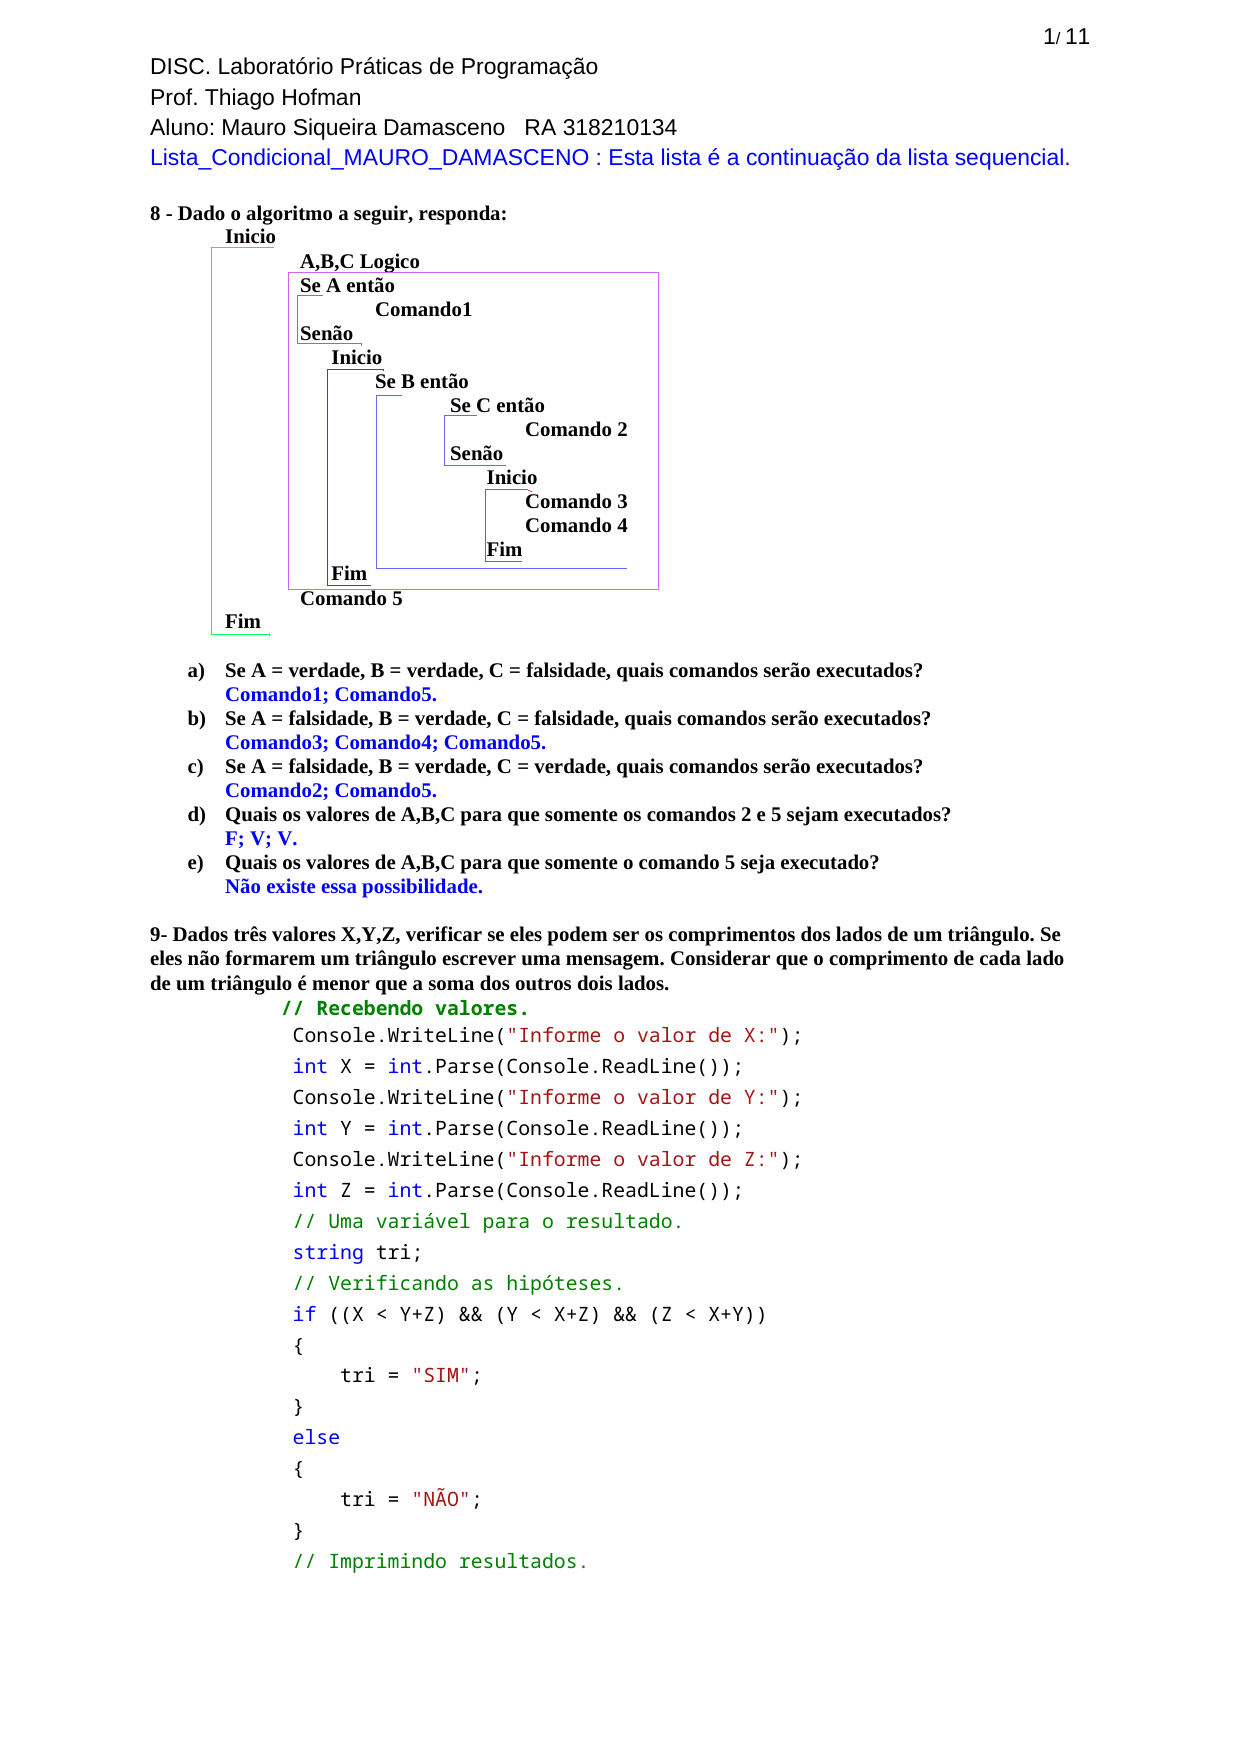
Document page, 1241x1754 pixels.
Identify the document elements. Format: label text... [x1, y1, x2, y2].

text Inicio [225, 224, 1090, 248]
text F; V; V. [150, 826, 1090, 850]
text int Y = int.Parse(Console.ReadLine()); [150, 1114, 1090, 1141]
text [377, 441, 444, 465]
text [659, 465, 1090, 489]
list Se A = verdade, B = verdade, C = falsidade, quais comandos serão executados? [187, 658, 1090, 682]
text Senão [298, 321, 658, 345]
text [659, 393, 1090, 417]
list Se A = falsidade, B = verdade, C = verdade, quais comandos serão executados? [187, 754, 1090, 778]
text Senão [659, 321, 1090, 345]
text // Verificando as hipóteses. [150, 1269, 1090, 1296]
text Console.WriteLine("Informe o valor de Z:"); [150, 1145, 1090, 1172]
text [225, 537, 288, 561]
text { [150, 1331, 1090, 1358]
text [289, 513, 327, 537]
text int X = int.Parse(Console.ReadLine()); [150, 1052, 1090, 1079]
text [289, 297, 297, 321]
text Comando 2 [445, 417, 658, 441]
text [377, 537, 485, 561]
text Inicio [289, 345, 658, 369]
text Se A então [289, 273, 658, 297]
text [377, 417, 444, 441]
text [289, 537, 327, 561]
text Se B então [328, 369, 658, 393]
text [225, 297, 288, 321]
text [225, 369, 288, 393]
text [289, 489, 327, 513]
text if ((X < Y+Z) && (Y < X+Z) && (Z < X+Y)) [150, 1300, 1090, 1327]
text 9- Dados três valores X,Y,Z, verificar se eles podem ser os comprimentos dos lados de um triângulo. Se eles não formarem um triângulo escrever uma mensagem. Considerar que o comprimento de cada lado de um triângulo é menor que a soma dos outros dois lados. [150, 922, 1090, 994]
text Não existe essa possibilidade. [150, 874, 1090, 898]
text [289, 441, 327, 465]
text // Uma variável para o resultado. [150, 1207, 1090, 1234]
text [225, 273, 288, 297]
text [225, 345, 288, 369]
list Quais os valores de A,B,C para que somente o comando 5 seja executado? [187, 850, 1090, 874]
text string tri; [150, 1238, 1090, 1265]
text } [150, 1393, 1090, 1420]
text { [150, 1454, 1090, 1482]
text [659, 417, 1090, 441]
text Inicio [377, 465, 658, 489]
text [659, 345, 1090, 369]
text tri = "SIM"; [150, 1362, 1090, 1389]
list Se A = falsidade, B = verdade, C = falsidade, quais comandos serão executados? [187, 706, 1090, 730]
text [659, 297, 1090, 321]
text tri = "NÃO"; [150, 1486, 1090, 1512]
text Comando1 [298, 297, 658, 321]
text // Recebendo valores. [150, 994, 1090, 1021]
text A,B,C Logico [225, 248, 1090, 273]
text Senão [225, 321, 288, 345]
list Quais os valores de A,B,C para que somente os comandos 2 e 5 sejam executados? [187, 802, 1090, 826]
text [225, 441, 288, 465]
text 8 - Dado o algoritmo a seguir, responda: [150, 200, 1090, 224]
text Fim [486, 537, 658, 561]
text Fim [225, 609, 1090, 633]
text else [150, 1424, 1090, 1451]
text [659, 561, 1090, 585]
text // Imprimindo resultados. [150, 1547, 1090, 1574]
text [659, 273, 1090, 297]
text Comando2; Comando5. [150, 778, 1090, 802]
text [659, 441, 1090, 465]
text [328, 513, 376, 537]
text [289, 561, 327, 585]
text Comando 4 [486, 513, 658, 537]
text Se C então [328, 393, 658, 417]
text [225, 417, 288, 441]
text Fim [328, 561, 658, 585]
text Comando 3 [486, 489, 658, 513]
text [659, 369, 1090, 393]
text Comando1; Comando5. [150, 682, 1090, 706]
text Senão [445, 441, 658, 465]
text [328, 537, 376, 561]
text [377, 513, 485, 537]
text [659, 537, 1090, 561]
text [659, 513, 1090, 537]
text [659, 489, 1090, 513]
text [377, 489, 485, 513]
text Comando 5 [225, 585, 1090, 609]
text [328, 465, 376, 489]
text [328, 441, 376, 465]
text Senão [289, 321, 361, 345]
text [289, 369, 327, 393]
text } [150, 1516, 1090, 1543]
text [328, 417, 376, 441]
text [289, 465, 327, 489]
text [225, 561, 288, 585]
text Console.WriteLine("Informe o valor de X:"); [150, 1021, 1090, 1048]
text [225, 513, 288, 537]
text [289, 417, 327, 441]
text Console.WriteLine("Informe o valor de Y:"); [150, 1083, 1090, 1110]
text [225, 393, 288, 417]
text Comando3; Comando4; Comando5. [150, 730, 1090, 754]
text [289, 393, 327, 417]
text [225, 465, 288, 489]
text int Z = int.Parse(Console.ReadLine()); [150, 1176, 1090, 1203]
text [225, 489, 288, 513]
text [328, 489, 376, 513]
